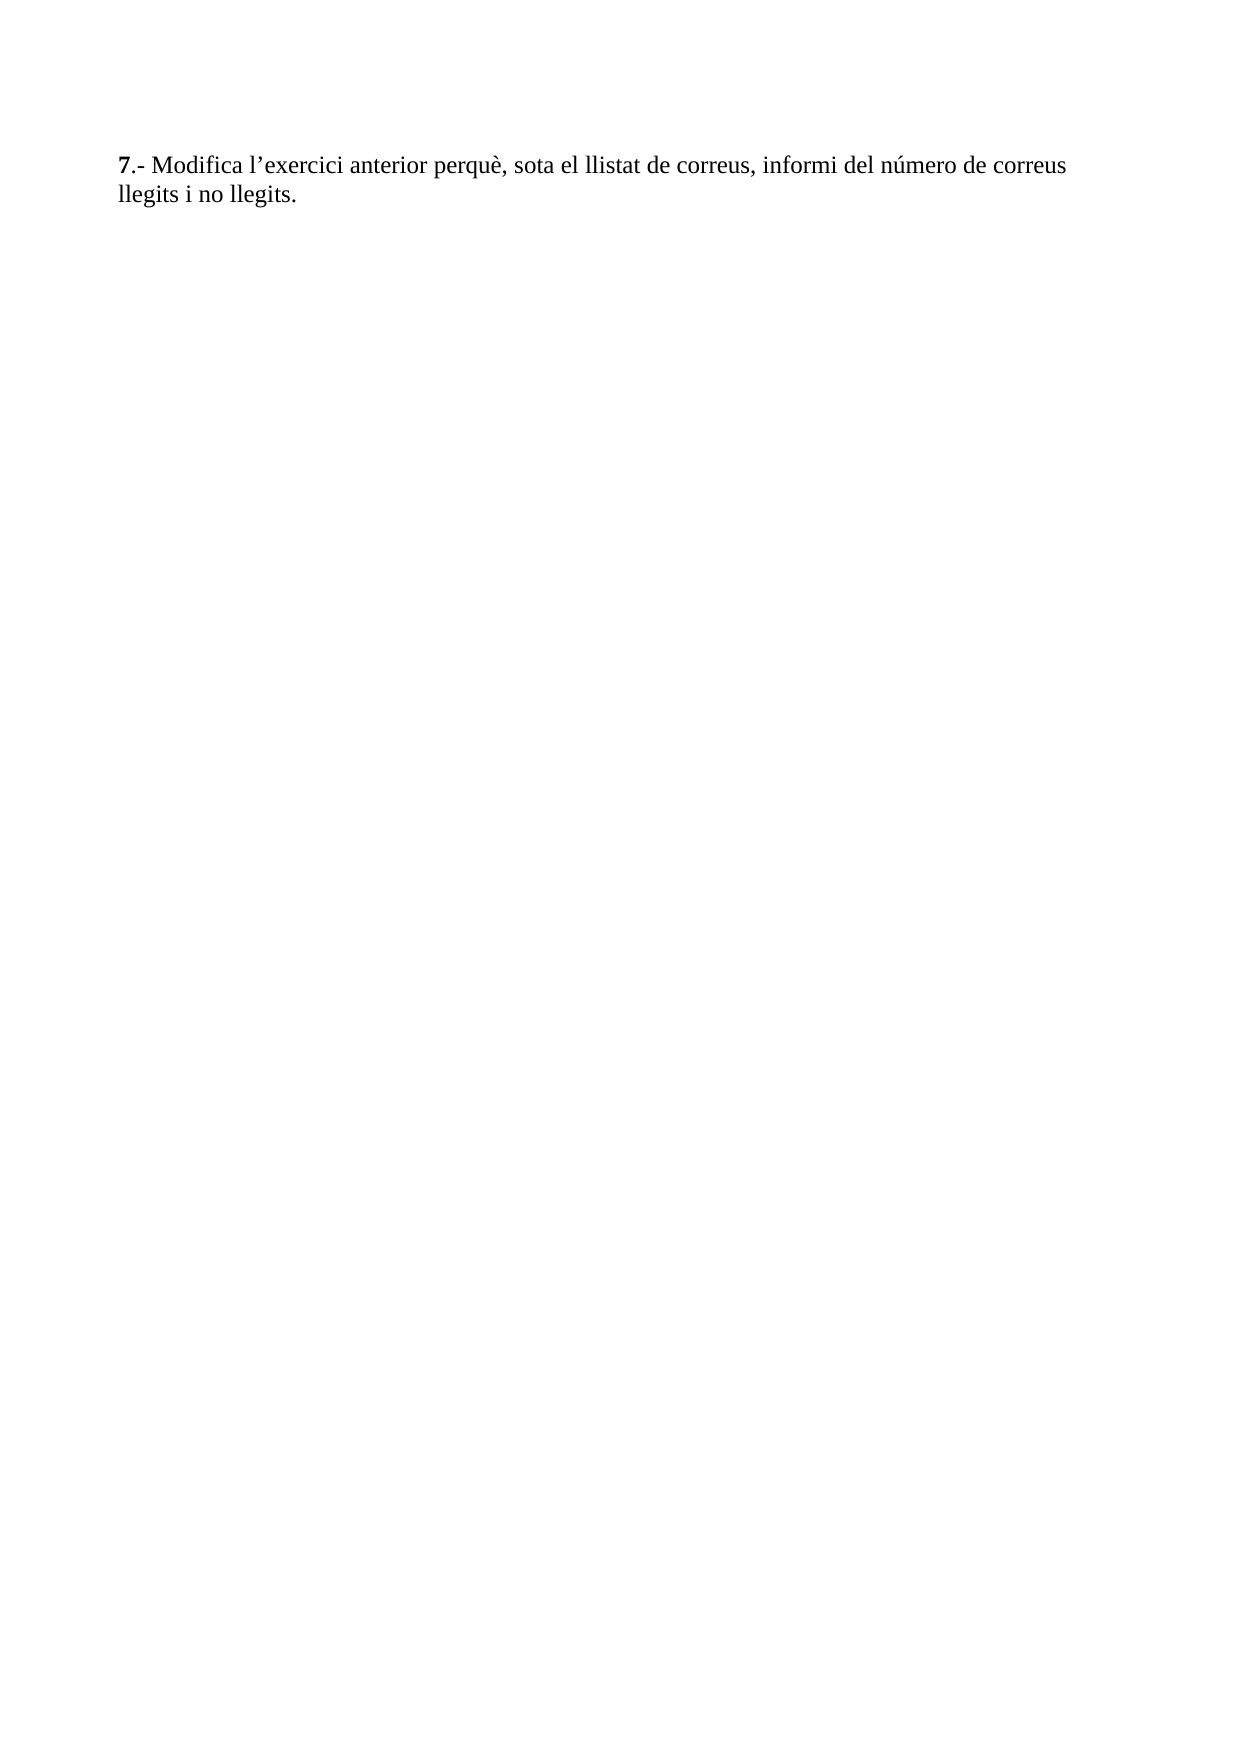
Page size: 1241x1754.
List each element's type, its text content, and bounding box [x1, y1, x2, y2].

text 7.- Modifica l’exercici anterior perquè, sota el llistat de correus, informi del número de correus llegits i no llegits. [118, 150, 1122, 208]
